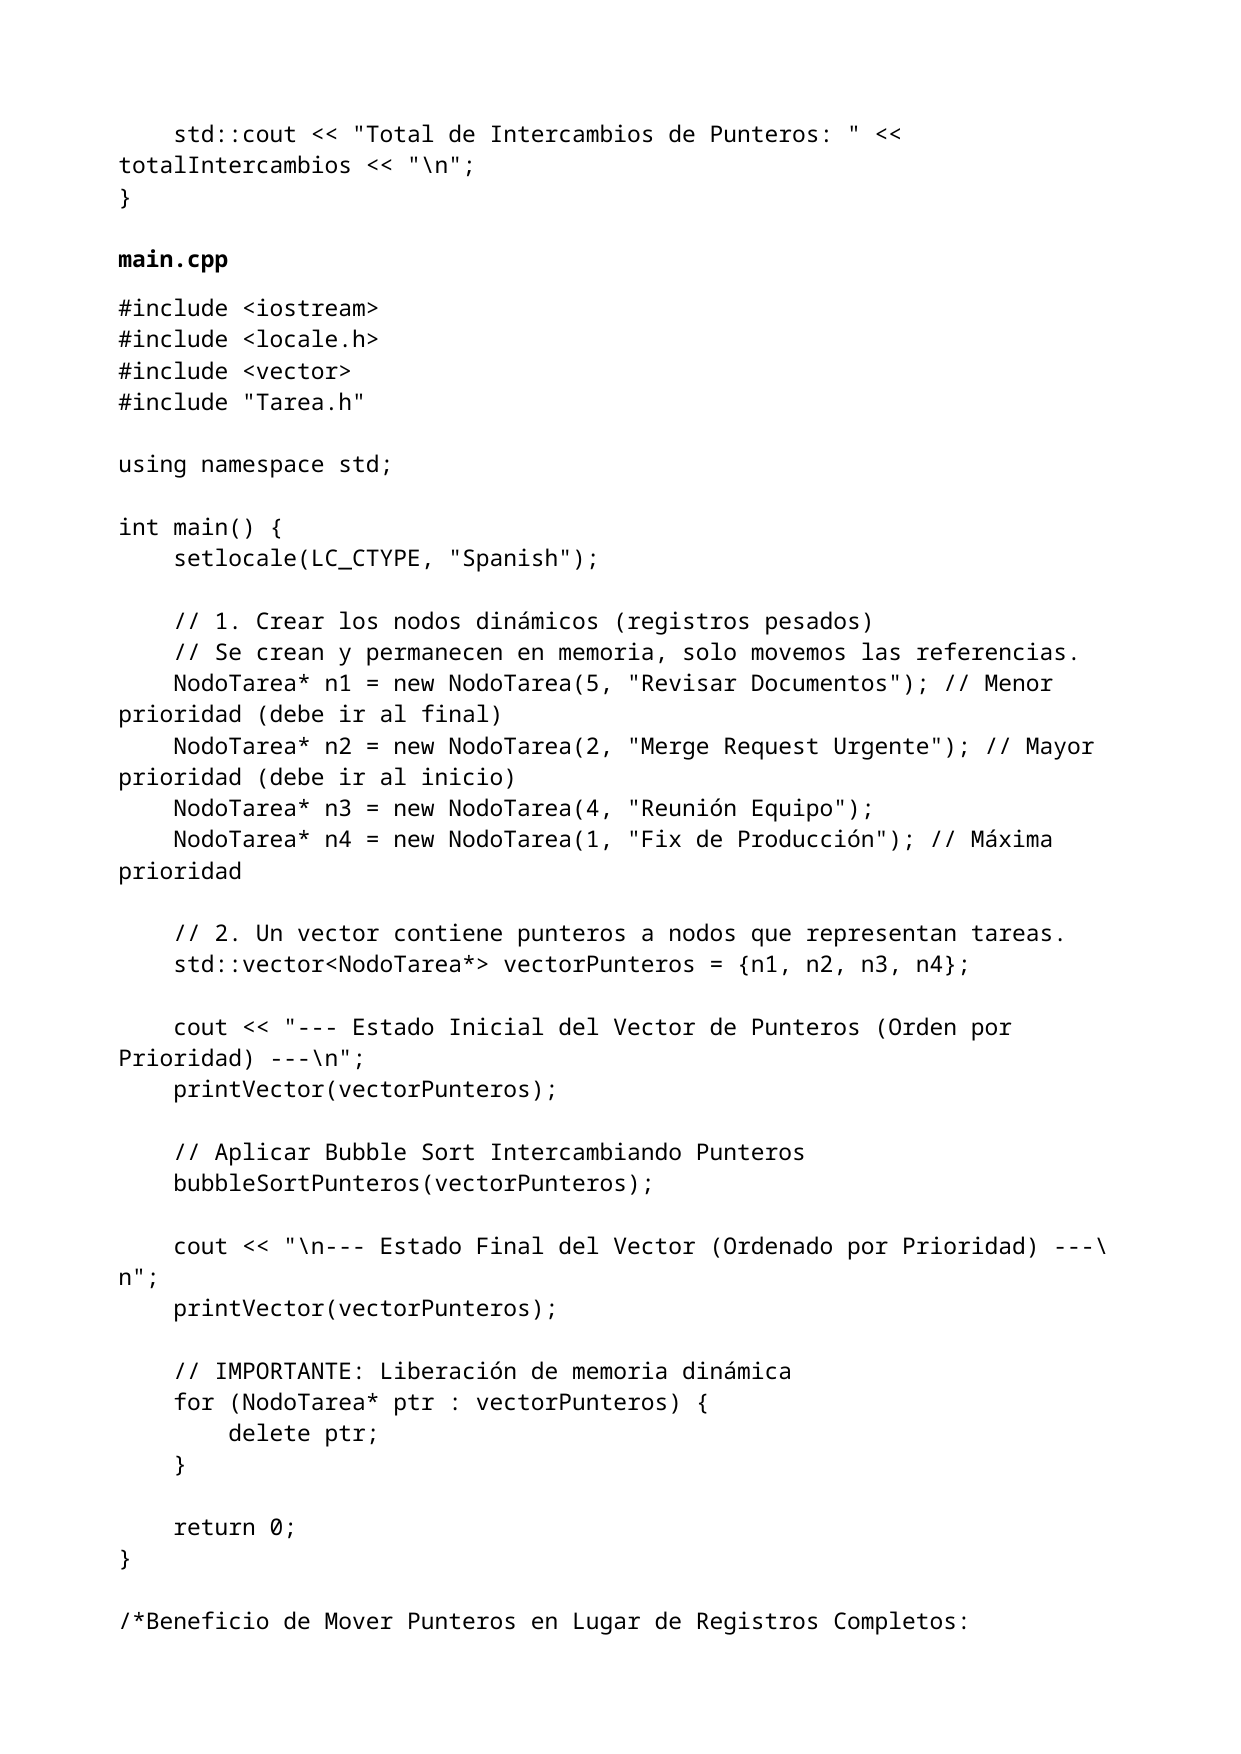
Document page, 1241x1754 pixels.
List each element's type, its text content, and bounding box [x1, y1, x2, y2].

text printVector(vectorPunteros); [118, 1073, 1122, 1104]
text NodoTarea* n2 = new NodoTarea(2, "Merge Request Urgente"); // Mayor prioridad (debe ir al inicio) [118, 729, 1122, 792]
text std::vector<NodoTarea*> vectorPunteros = {n1, n2, n3, n4}; [118, 948, 1122, 979]
text // Se crean y permanecen en memoria, solo movemos las referencias. [118, 636, 1122, 667]
text bubbleSortPunteros(vectorPunteros); [118, 1167, 1122, 1198]
text #include <locale.h> [118, 323, 1122, 354]
text } [118, 1542, 1122, 1573]
text NodoTarea* n3 = new NodoTarea(4, "Reunión Equipo"); [118, 792, 1122, 823]
text // 2. Un vector contiene punteros a nodos que representan tareas. [118, 917, 1122, 948]
text /*Beneficio de Mover Punteros en Lugar de Registros Completos: [118, 1604, 1122, 1636]
text NodoTarea* n1 = new NodoTarea(5, "Revisar Documentos"); // Menor prioridad (debe ir al final) [118, 667, 1122, 729]
text cout << "\n--- Estado Final del Vector (Ordenado por Prioridad) ---\n"; [118, 1229, 1122, 1292]
text // IMPORTANTE: Liberación de memoria dinámica [118, 1354, 1122, 1386]
text } [118, 181, 1122, 212]
text NodoTarea* n4 = new NodoTarea(1, "Fix de Producción"); // Máxima prioridad [118, 823, 1122, 886]
text std::cout << "Total de Intercambios de Punteros: " << totalIntercambios << "\n"; [118, 118, 1122, 181]
text return 0; [118, 1511, 1122, 1542]
text #include <vector> [118, 354, 1122, 386]
text setlocale(LC_CTYPE, "Spanish"); [118, 542, 1122, 573]
text // 1. Crear los nodos dinámicos (registros pesados) [118, 604, 1122, 636]
text int main() { [118, 511, 1122, 542]
text cout << "--- Estado Inicial del Vector de Punteros (Orden por Prioridad) ---\n"; [118, 1011, 1122, 1073]
text #include "Tarea.h" [118, 386, 1122, 417]
text using namespace std; [118, 448, 1122, 479]
text } [118, 1448, 1122, 1479]
text for (NodoTarea* ptr : vectorPunteros) { [118, 1386, 1122, 1417]
text main.cpp [118, 243, 1122, 274]
text printVector(vectorPunteros); [118, 1292, 1122, 1323]
text // Aplicar Bubble Sort Intercambiando Punteros [118, 1136, 1122, 1167]
text delete ptr; [118, 1417, 1122, 1448]
text #include <iostream> [118, 292, 1122, 323]
